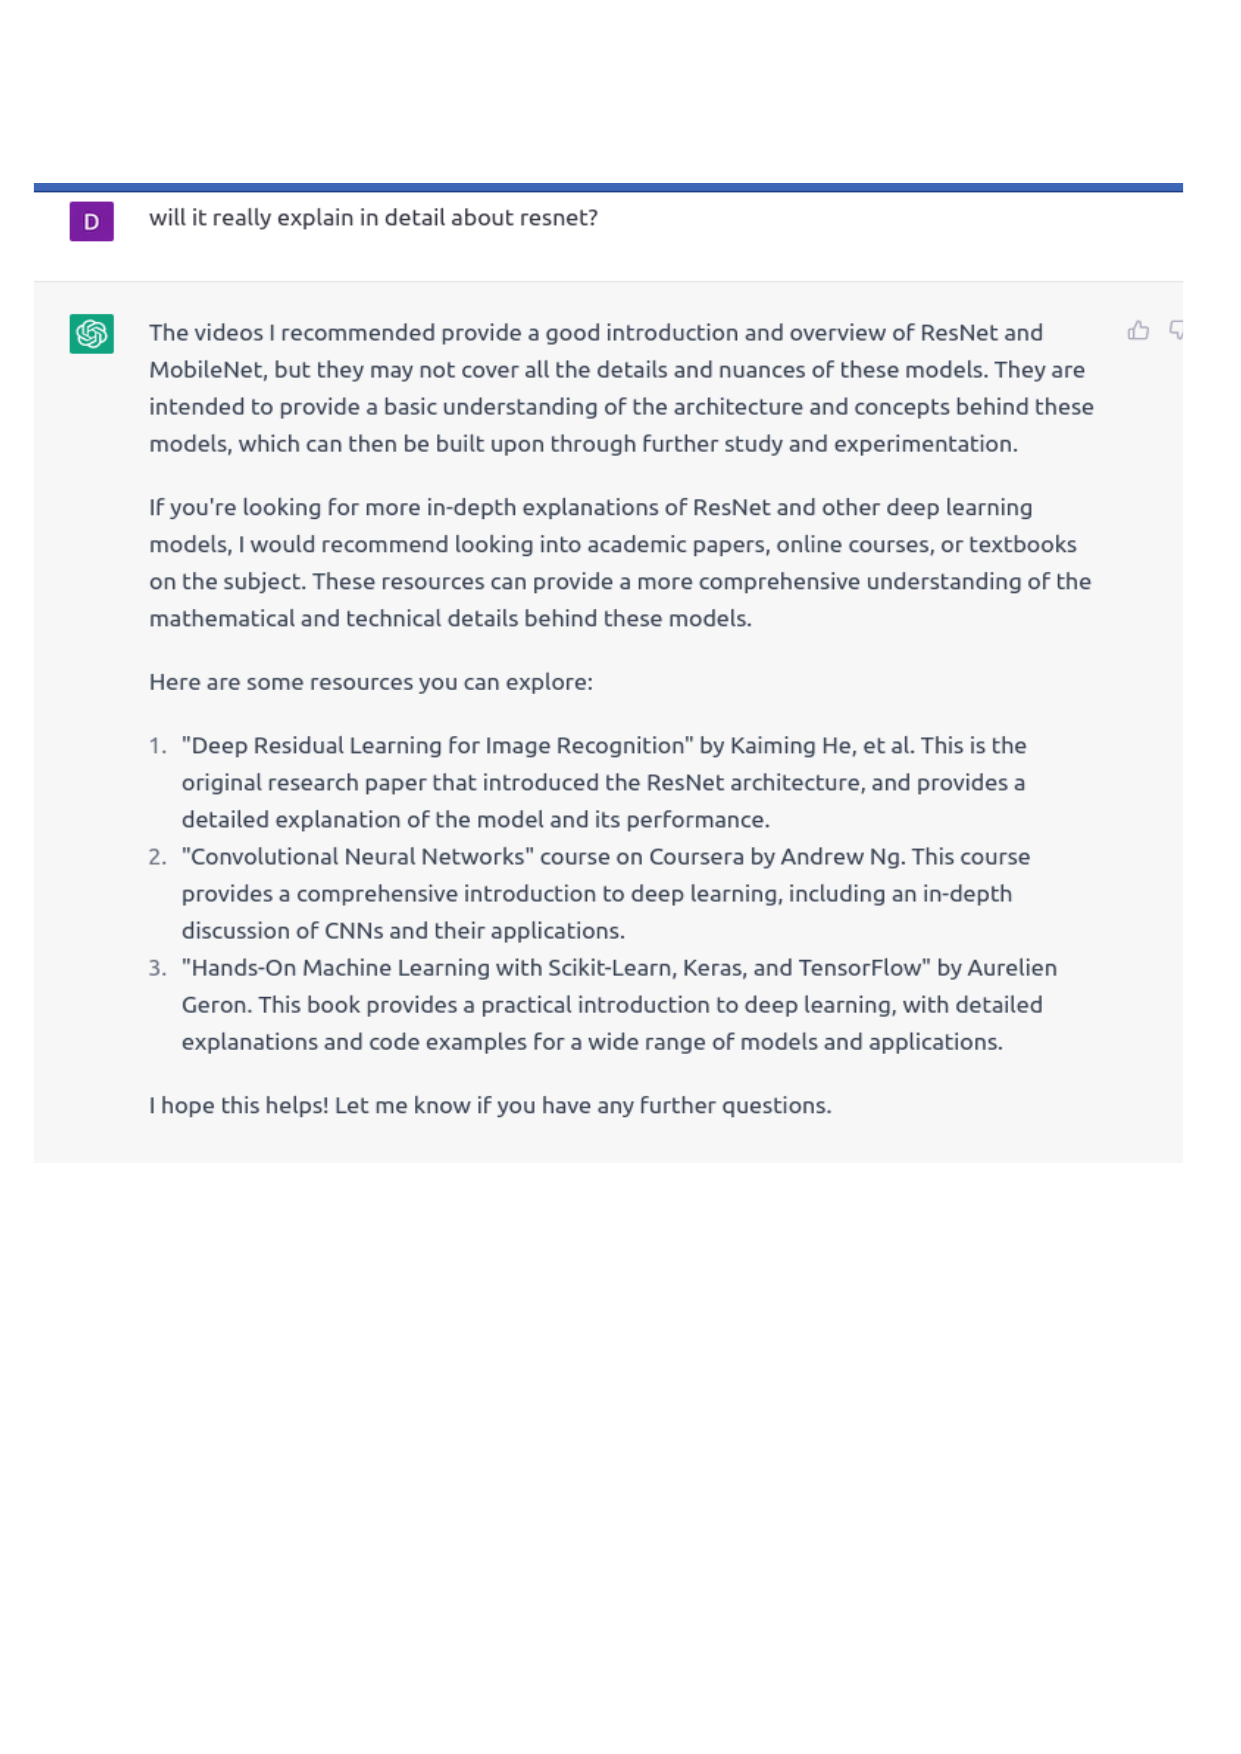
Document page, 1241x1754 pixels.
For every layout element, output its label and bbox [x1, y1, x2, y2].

picture [410, 183, 1184, 1163]
